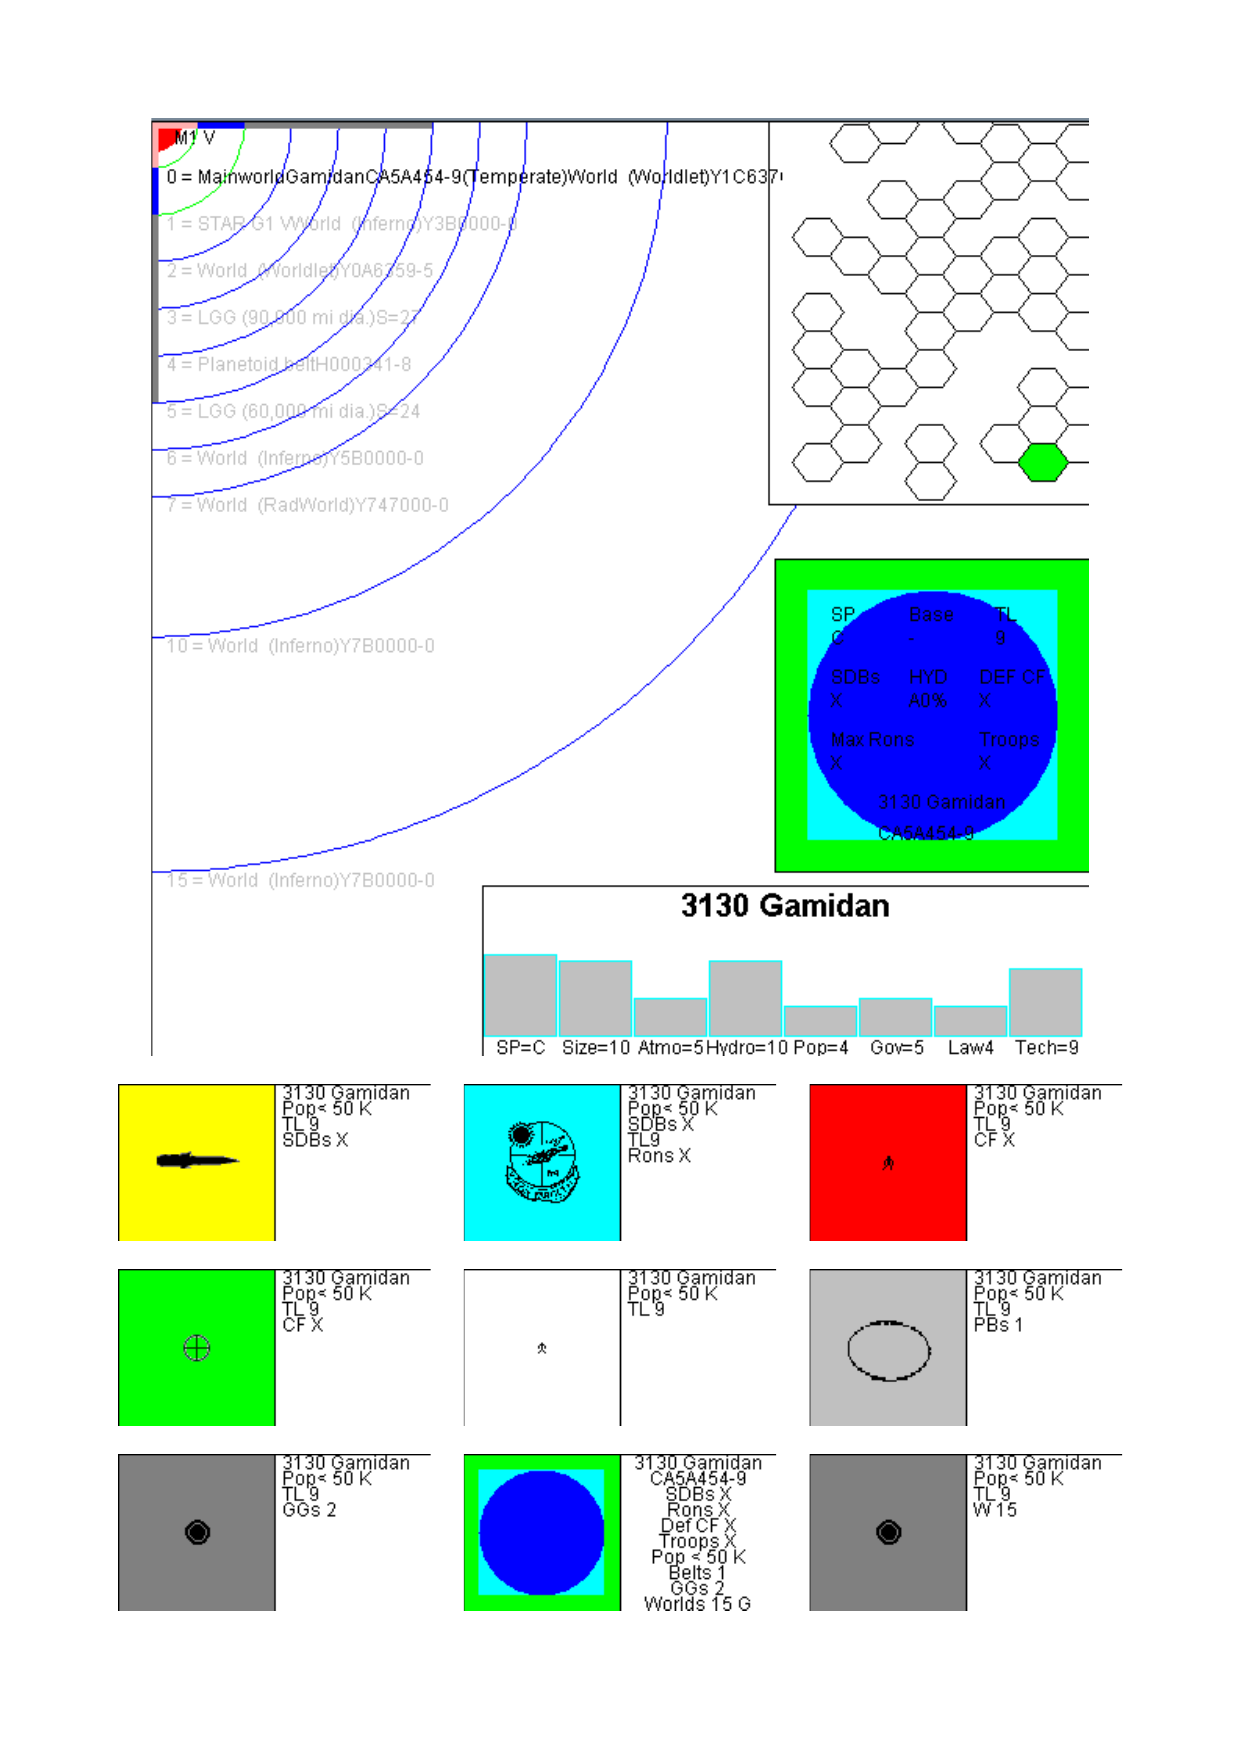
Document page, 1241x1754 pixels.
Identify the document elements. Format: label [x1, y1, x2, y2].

picture [463, 1084, 777, 1241]
picture [463, 1454, 777, 1611]
picture [118, 1084, 431, 1241]
picture [118, 1269, 431, 1426]
picture [809, 1454, 1123, 1611]
picture [809, 1084, 1123, 1241]
picture [118, 1454, 431, 1611]
picture [151, 118, 1089, 1056]
picture [809, 1269, 1123, 1426]
picture [463, 1269, 777, 1426]
